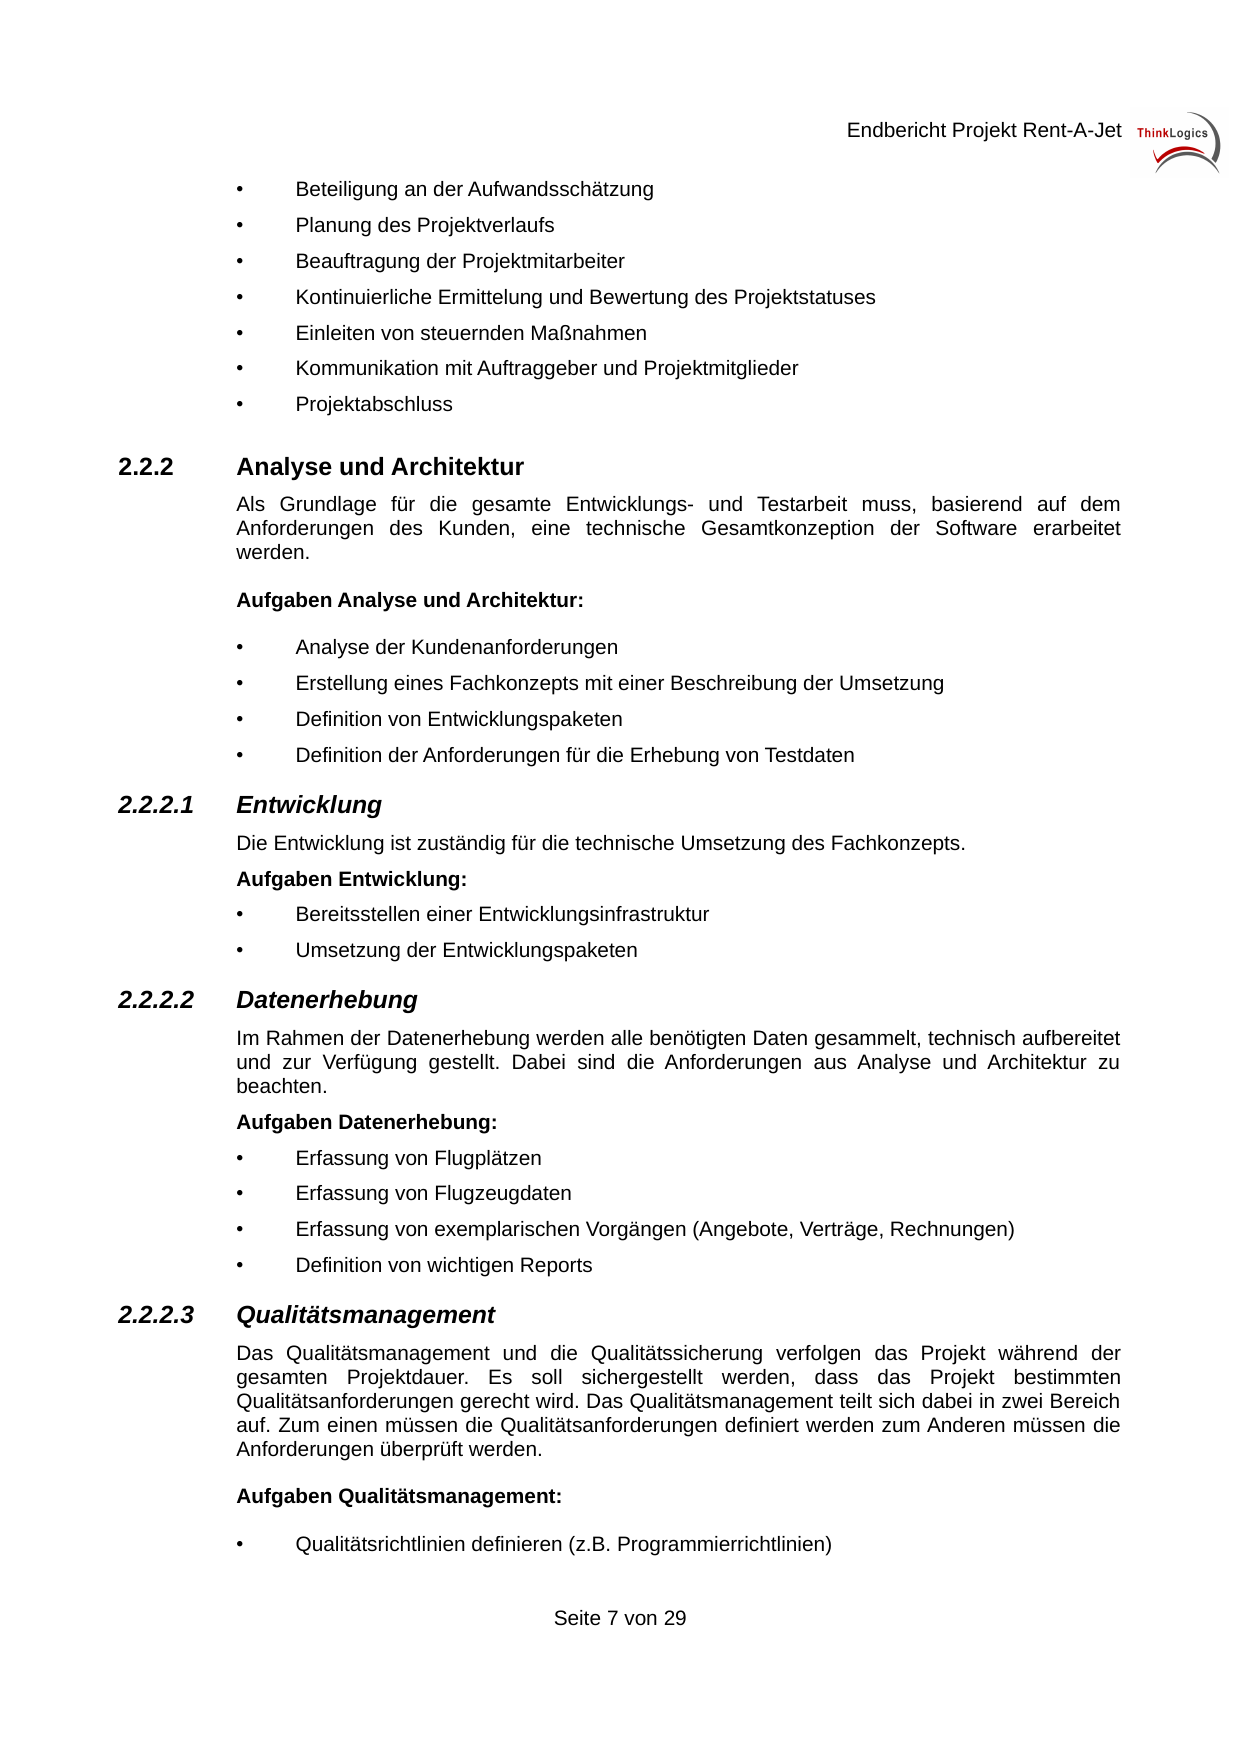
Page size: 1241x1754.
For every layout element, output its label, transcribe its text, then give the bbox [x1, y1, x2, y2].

text Aufgaben Entwicklung: [236, 866, 1122, 890]
list Kommunikation mit Auftraggeber und Projektmitglieder [236, 356, 1122, 380]
list Analyse der Kundenanforderungen [236, 635, 1122, 659]
picture [1130, 107, 1230, 178]
list Umsetzung der Entwicklungspaketen [236, 938, 1122, 962]
list Projektabschluss [236, 392, 1122, 416]
text Aufgaben Datenerhebung: [236, 1109, 1122, 1133]
text Aufgaben Qualitätsmanagement: [236, 1484, 1122, 1508]
text Im Rahmen der Datenerhebung werden alle benötigten Daten gesammelt, technisch aufbereitet und zur Verfügung gestellt. Dabei sind die Anforderungen aus Analyse und Architektur zu beachten. [236, 1026, 1122, 1098]
text Aufgaben Analyse und Architektur: [236, 588, 1122, 612]
list Erfassung von Flugplätzen [236, 1145, 1122, 1169]
list Bereitsstellen einer Entwicklungsinfrastruktur [236, 902, 1122, 926]
subtitle Datenerhebung [118, 986, 1122, 1014]
subtitle Qualitätsmanagement [118, 1301, 1122, 1329]
text Das Qualitätsmanagement und die Qualitätssicherung verfolgen das Projekt während der gesamten Projektdauer. Es soll sichergestellt werden, dass das Projekt bestimmten Qualitätsanforderungen gerecht wird. Das Qualitätsmanagement teilt sich dabei in zwei Bereich auf. Zum einen müssen die Qualitätsanforderungen definiert werden zum Anderen müssen die Anforderungen überprüft werden. [236, 1341, 1122, 1461]
list Definition von wichtigen Reports [236, 1253, 1122, 1277]
list Erfassung von Flugzeugdaten [236, 1181, 1122, 1205]
list Qualitätsrichtlinien definieren (z.B. Programmierrichtlinien) [236, 1532, 1122, 1556]
text Als Grundlage für die gesamte Entwicklungs- und Testarbeit muss, basierend auf dem Anforderungen des Kunden, eine technische Gesamtkonzeption der Software erarbeitet werden. [236, 492, 1122, 564]
subtitle Analyse und Architektur [118, 452, 1122, 480]
list Erstellung eines Fachkonzepts mit einer Beschreibung der Umsetzung [236, 671, 1122, 695]
list Erfassung von exemplarischen Vorgängen (Angebote, Verträge, Rechnungen) [236, 1217, 1122, 1241]
list Kontinuierliche Ermittelung und Bewertung des Projektstatuses [236, 284, 1122, 309]
list Planung des Projektverlaufs [236, 213, 1122, 237]
subtitle Entwicklung [118, 790, 1122, 819]
list Definition der Anforderungen für die Erhebung von Testdaten [236, 743, 1122, 767]
list Beauftragung der Projektmitarbeiter [236, 249, 1122, 273]
list Definition von Entwicklungspaketen [236, 707, 1122, 731]
list Einleiten von steuernden Maßnahmen [236, 320, 1122, 344]
list Beteiligung an der Aufwandsschätzung [236, 177, 1122, 201]
text Die Entwicklung ist zuständig für die technische Umsetzung des Fachkonzepts. [236, 831, 1122, 854]
